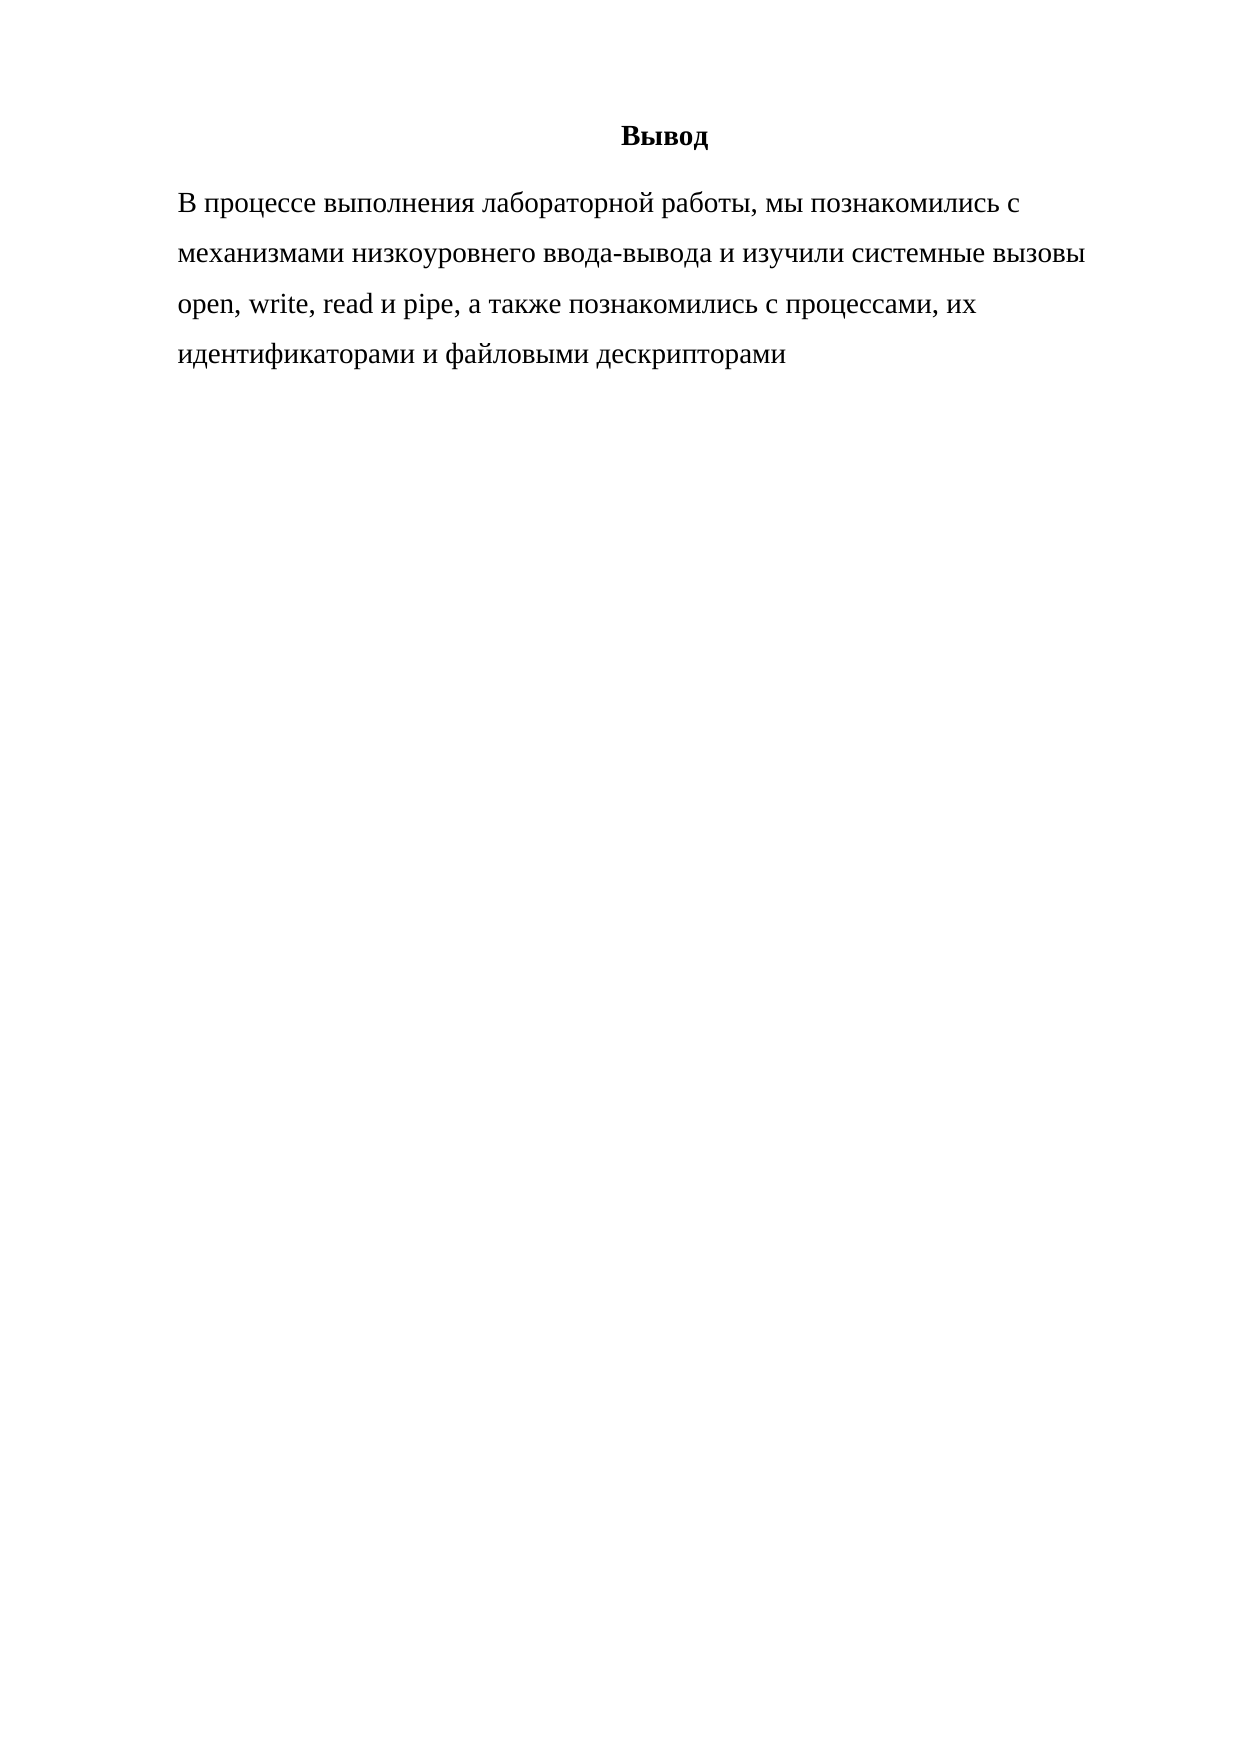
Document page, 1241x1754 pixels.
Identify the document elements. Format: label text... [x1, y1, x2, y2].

text Вывод [177, 118, 1152, 152]
text В процессе выполнения лабораторной работы, мы познакомились с механизмами низкоуровнего ввода-вывода и изучили системные вызовы open, write, read и pipe, а также познакомились с процессами, их идентификаторами и файловыми дескрипторами [177, 185, 1152, 369]
